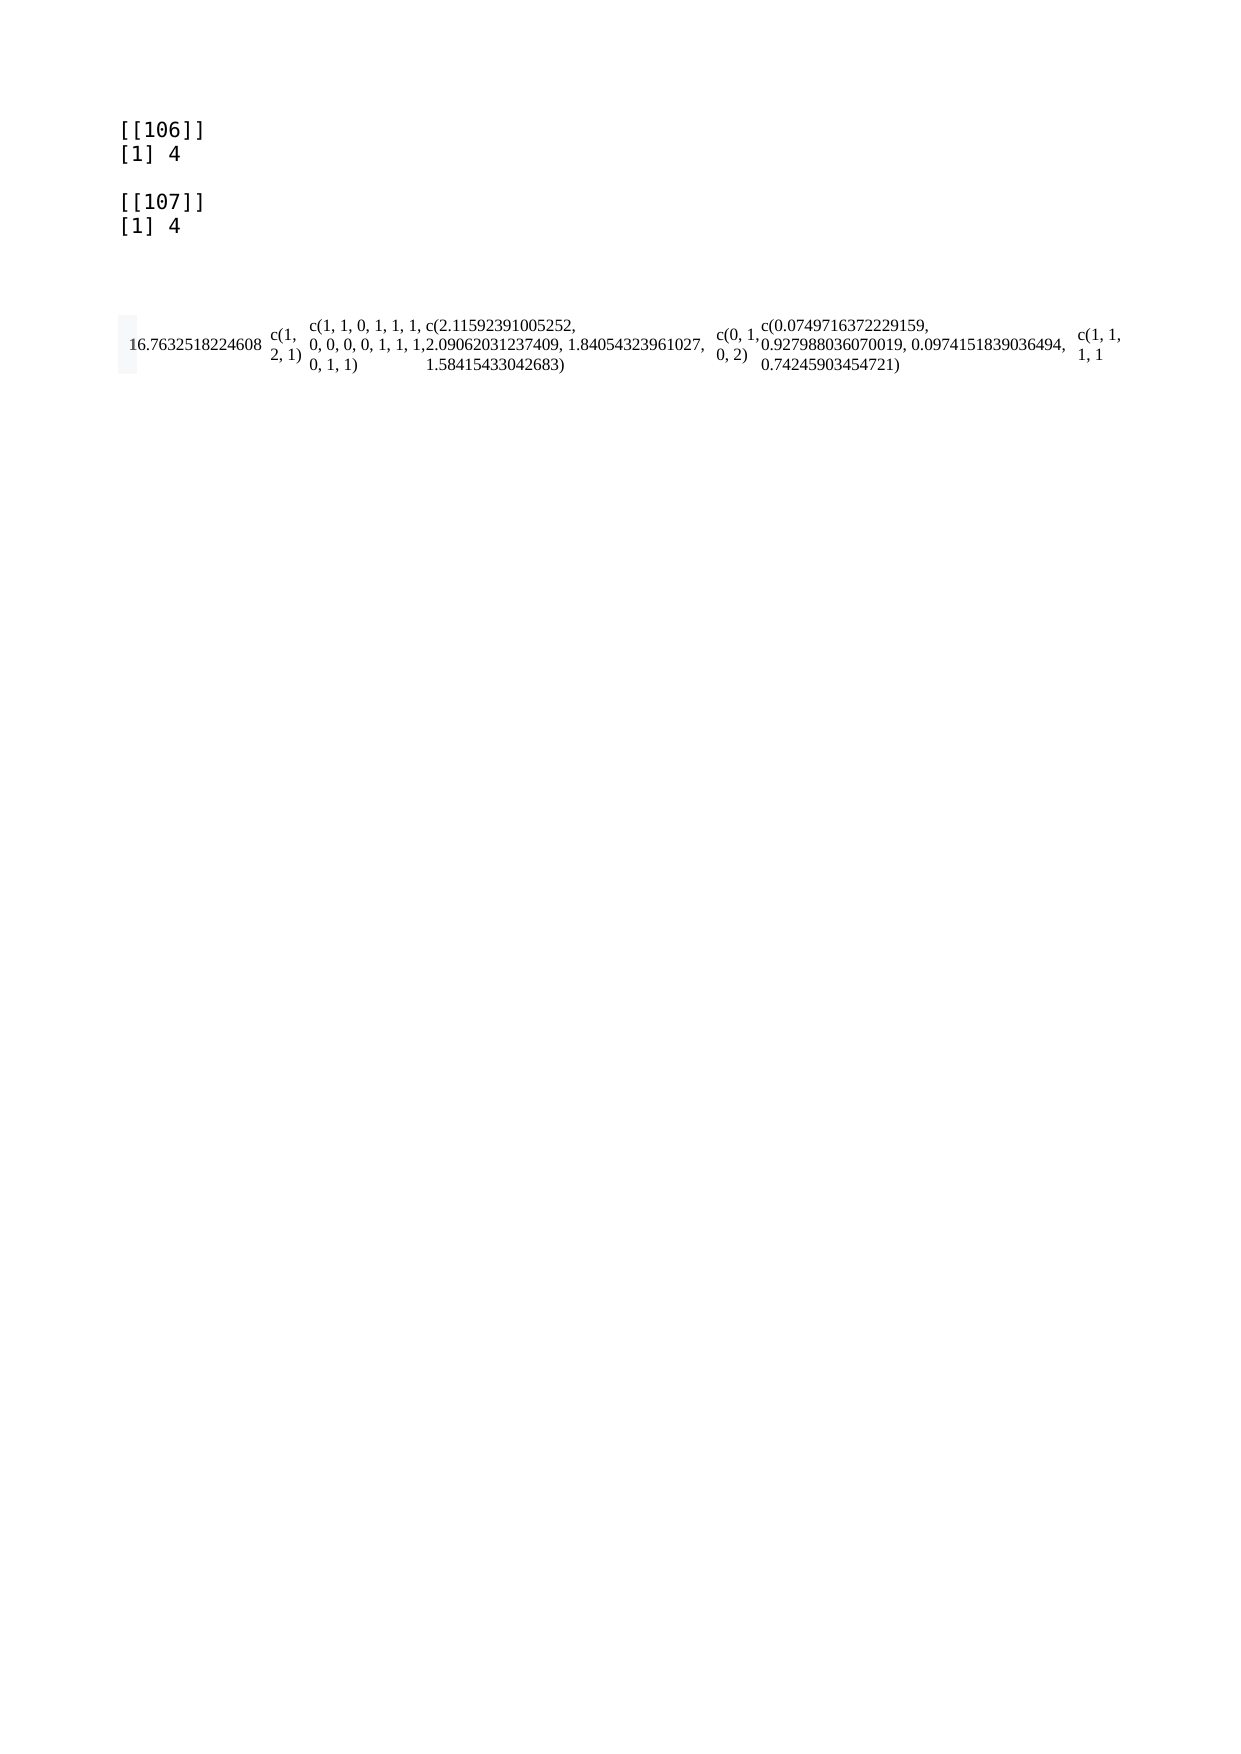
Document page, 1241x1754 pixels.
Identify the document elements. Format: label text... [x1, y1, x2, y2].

text [[106]] [118, 118, 1122, 142]
table_header c(0, 1, 0, 2) [716, 315, 761, 374]
table_header c(2.11592391005252, 2.09062031237409, 1.84054323961027, 1.58415433042683) [426, 315, 716, 374]
text [1] 4 [118, 142, 1122, 167]
table_header c(1, 1, 0, 1, 1, 1, 0, 0, 0, 0, 1, 1, 1, 0, 1, 1) [309, 315, 426, 374]
text [[107]] [118, 190, 1122, 214]
text [1] 4 [118, 214, 1122, 239]
table_header c(0.0749716372229159, 0.927988036070019, 0.0974151839036494, 0.74245903454721) [761, 315, 1077, 374]
table_header 1 [118, 315, 137, 374]
table_header c(1, 1, 1, 1 [1078, 315, 1122, 374]
table_header 6.7632518224608 [137, 315, 270, 374]
table_header c(1, 2, 1) [270, 315, 309, 374]
